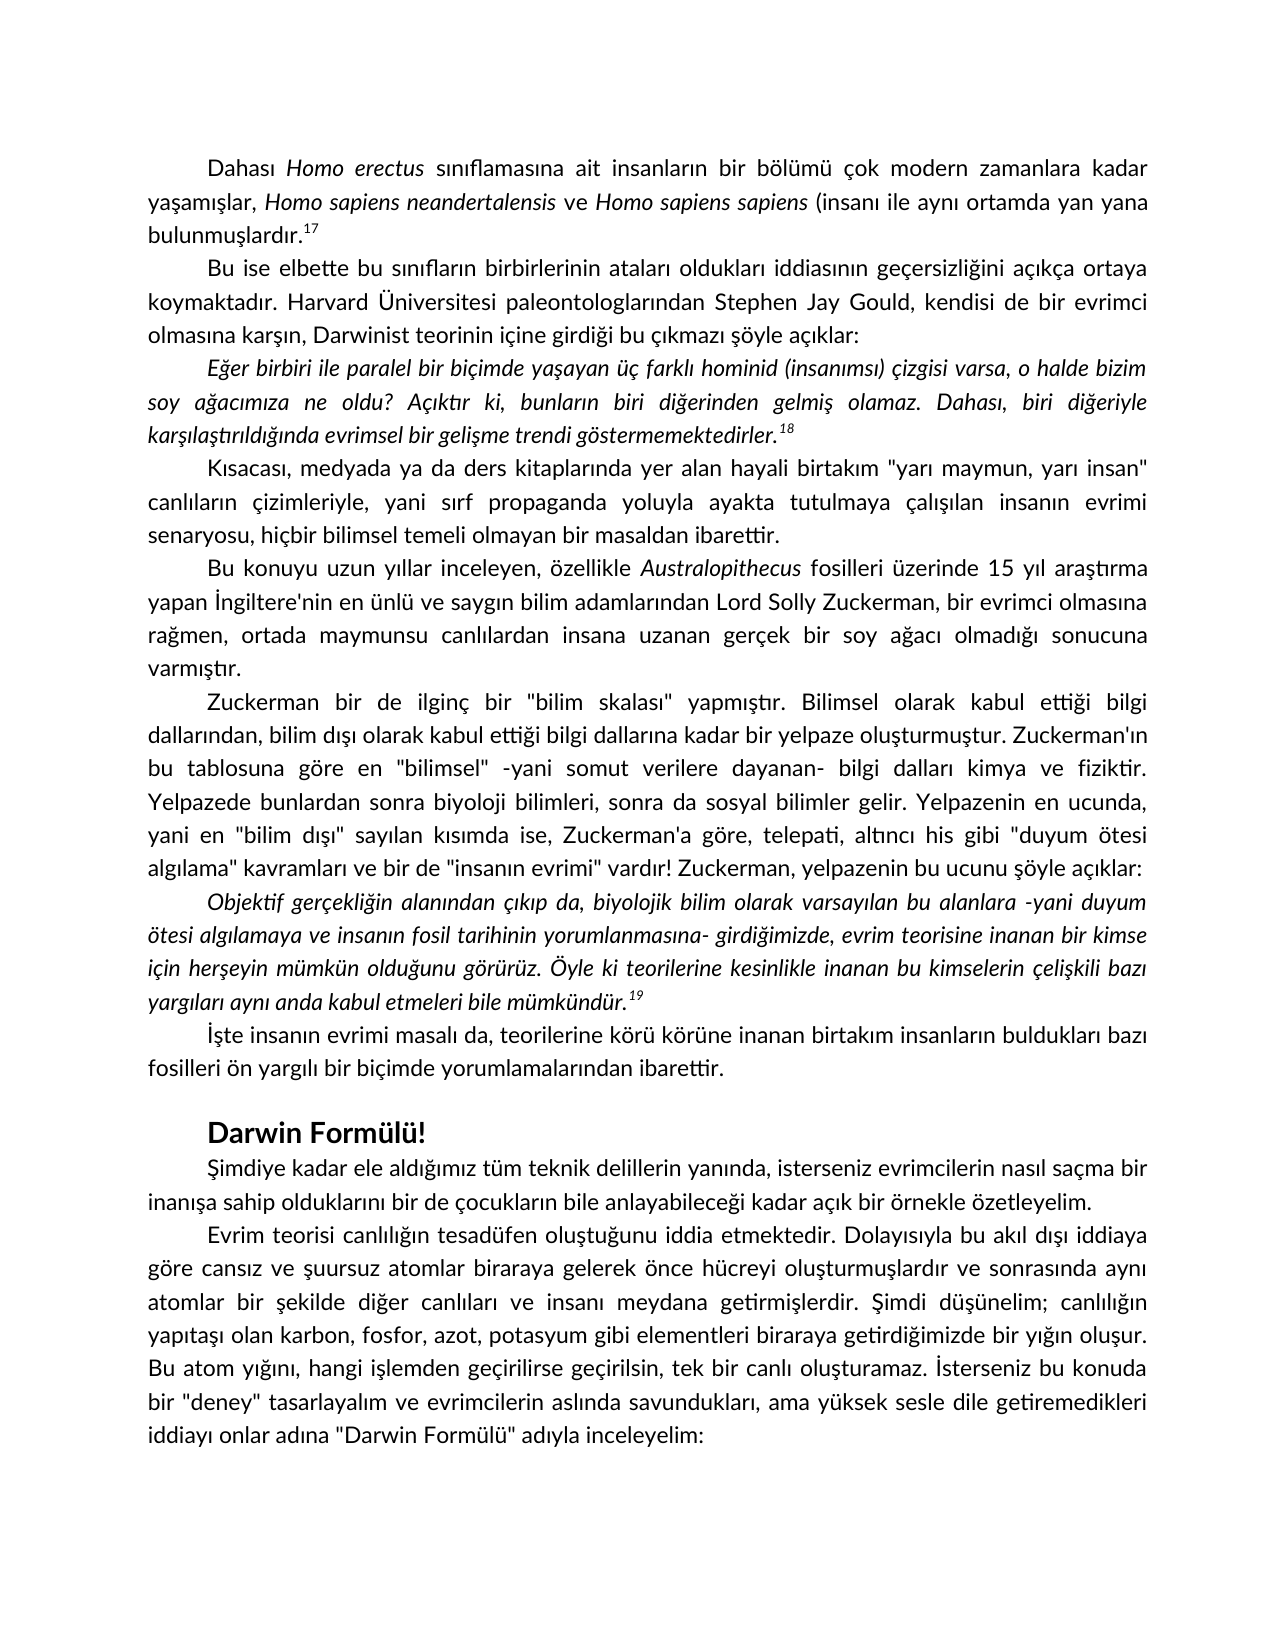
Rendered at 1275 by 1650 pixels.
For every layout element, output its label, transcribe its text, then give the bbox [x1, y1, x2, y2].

text Objektif gerçekliğin alanından çıkıp da, biyolojik bilim olarak varsayılan bu alanlara -yani duyum ötesi algılamaya ve insanın fosil tarihinin yorumlanmasına- girdiğimizde, evrim teorisine inanan bir kimse için herşeyin mümkün olduğunu görürüz. Öyle ki teorilerine kesinlikle inanan bu kimselerin çelişkili bazı yargıları aynı anda kabul etmeleri bile mümkündür.19 [148, 883, 1149, 1017]
text Evrim teorisi canlılığın tesadüfen oluştuğunu iddia etmektedir. Dolayısıyla bu akıl dışı iddiaya göre cansız ve şuursuz atomlar biraraya gelerek önce hücreyi oluşturmuşlardır ve sonrasında aynı atomlar bir şekilde diğer canlıları ve insanı meydana getirmişlerdir. Şimdi düşünelim; canlılığın yapıtaşı olan karbon, fosfor, azot, potasyum gibi elementleri biraraya getirdiğimizde bir yığın oluşur. Bu atom yığını, hangi işlemden geçirilirse geçirilsin, tek bir canlı oluşturamaz. İsterseniz bu konuda bir "deney" tasarlayalım ve evrimcilerin aslında savundukları, ama yüksek sesle dile getiremedikleri iddiayı onlar adına "Darwin Formülü" adıyla inceleyelim: [148, 1217, 1149, 1450]
text Şimdiye kadar ele aldığımız tüm teknik delillerin yanında, isterseniz evrimcilerin nasıl saçma bir inanışa sahip olduklarını bir de çocukların bile anlayabileceği kadar açık bir örnekle özetleyelim. [148, 1150, 1149, 1217]
text Kısacası, medyada ya da ders kitaplarında yer alan hayali birtakım "yarı maymun, yarı insan" canlıların çizimleriyle, yani sırf propaganda yoluyla ayakta tutulmaya çalışılan insanın evrimi senaryosu, hiçbir bilimsel temeli olmayan bir masaldan ibarettir. [148, 450, 1149, 550]
text Eğer birbiri ile paralel bir biçimde yaşayan üç farklı hominid (insanımsı) çizgisi varsa, o halde bizim soy ağacımıza ne oldu? Açıktır ki, bunların biri diğerinden gelmiş olamaz. Dahası, biri diğeriyle karşılaştırıldığında evrimsel bir gelişme trendi göstermemektedirler.18 [148, 350, 1149, 450]
text Zuckerman bir de ilginç bir "bilim skalası" yapmıştır. Bilimsel olarak kabul ettiği bilgi dallarından, bilim dışı olarak kabul ettiği bilgi dallarına kadar bir yelpaze oluşturmuştur. Zuckerman'ın bu tablosuna göre en "bilimsel" -yani somut verilere dayanan- bilgi dalları kimya ve fiziktir. Yelpazede bunlardan sonra biyoloji bilimleri, sonra da sosyal bilimler gelir. Yelpazenin en ucunda, yani en "bilim dışı" sayılan kısımda ise, Zuckerman'a göre, telepati, altıncı his gibi "duyum ötesi algılama" kavramları ve bir de "insanın evrimi" vardır! Zuckerman, yelpazenin bu ucunu şöyle açıklar: [148, 683, 1149, 883]
text Dahası Homo erectus sınıflamasına ait insanların bir bölümü çok modern zamanlara kadar yaşamışlar, Homo sapiens neandertalensis ve Homo sapiens sapiens (insanı ile aynı ortamda yan yana bulunmuşlardır.17 [148, 150, 1149, 250]
text Bu ise elbette bu sınıfların birbirlerinin ataları oldukları iddiasının geçersizliğini açıkça ortaya koymaktadır. Harvard Üniversitesi paleontologlarından Stephen Jay Gould, kendisi de bir evrimci olmasına karşın, Darwinist teorinin içine girdiği bu çıkmazı şöyle açıklar: [148, 250, 1149, 350]
text Bu konuyu uzun yıllar inceleyen, özellikle Australopithecus fosilleri üzerinde 15 yıl araştırma yapan İngiltere'nin en ünlü ve saygın bilim adamlarından Lord Solly Zuckerman, bir evrimci olmasına rağmen, ortada maymunsu canlılardan insana uzanan gerçek bir soy ağacı olmadığı sonucuna varmıştır. [148, 550, 1149, 683]
subtitle Darwin Formülü! [148, 1117, 1149, 1150]
text İşte insanın evrimi masalı da, teorilerine körü körüne inanan birtakım insanların buldukları bazı fosilleri ön yargılı bir biçimde yorumlamalarından ibarettir. [148, 1017, 1149, 1083]
